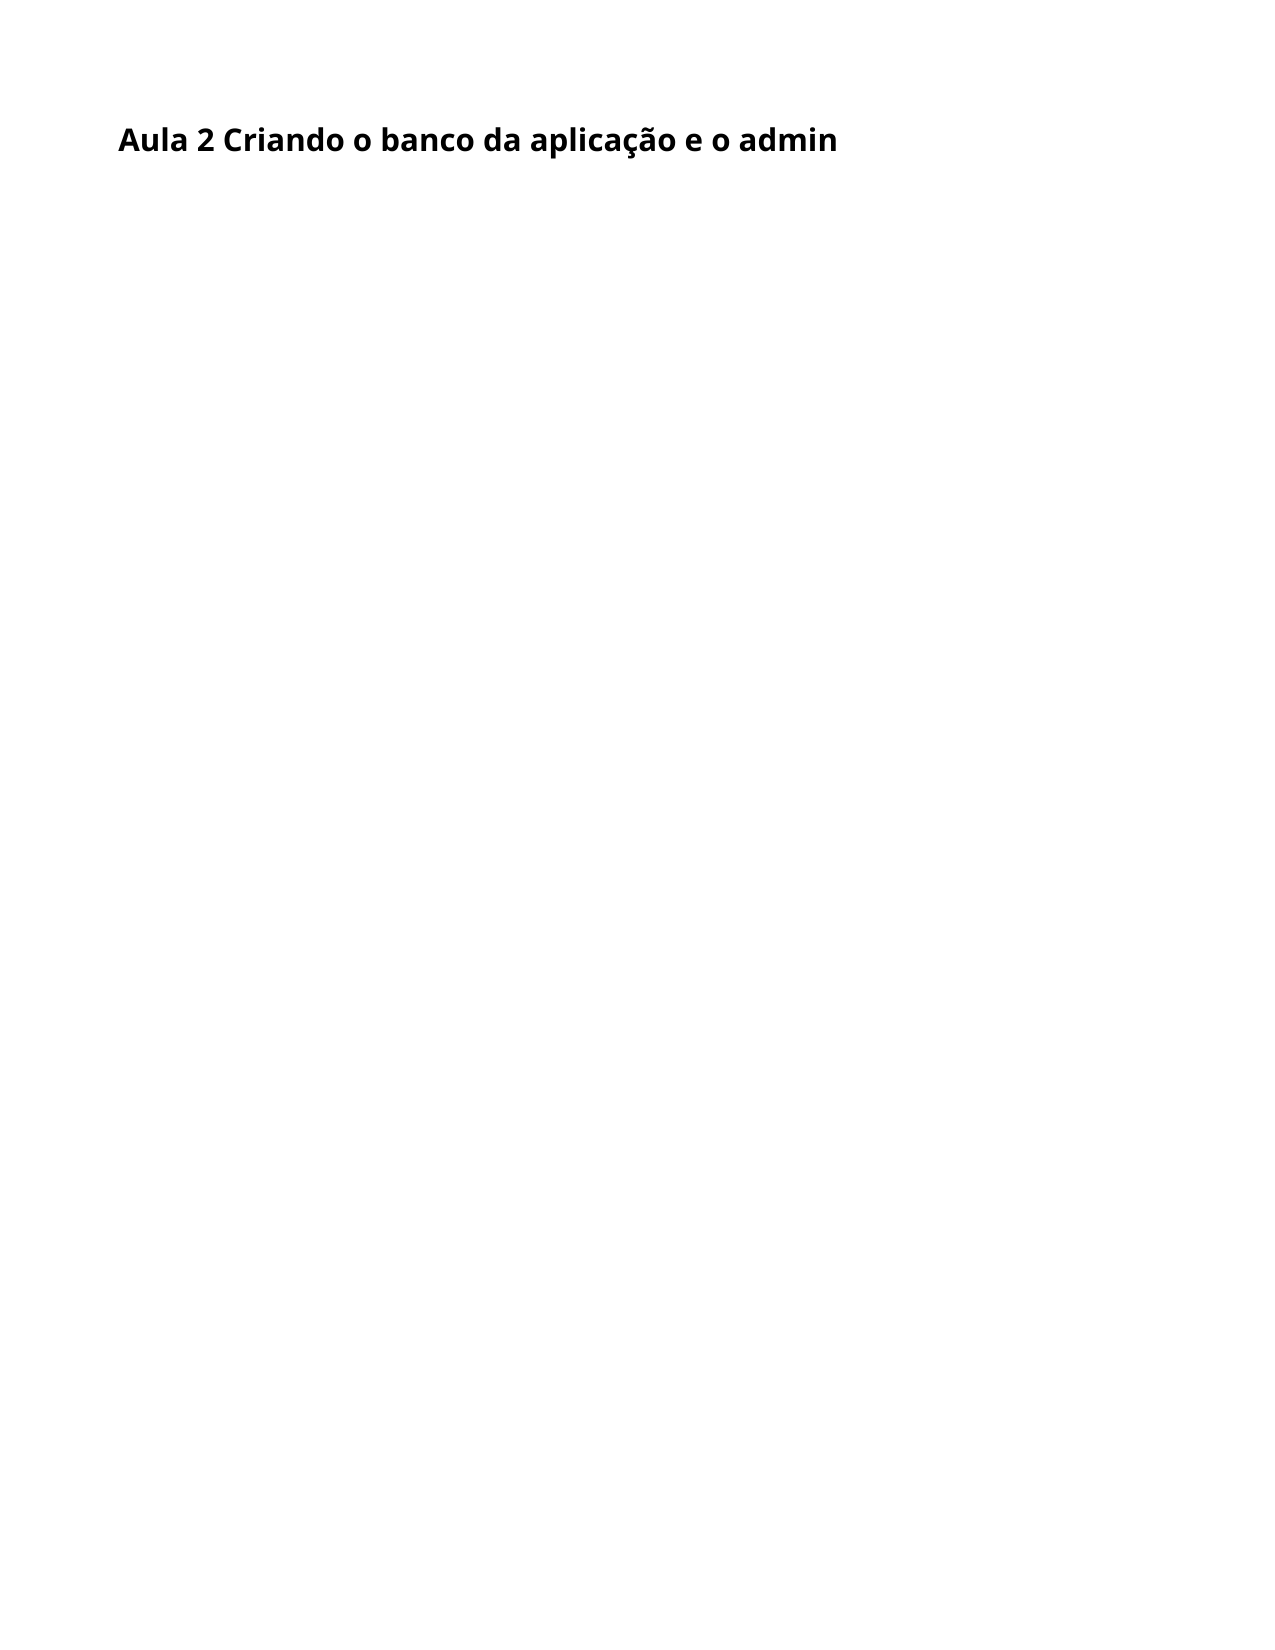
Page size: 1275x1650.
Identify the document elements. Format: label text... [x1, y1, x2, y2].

text Aula 2 Criando o banco da aplicação e o admin [118, 118, 1157, 161]
